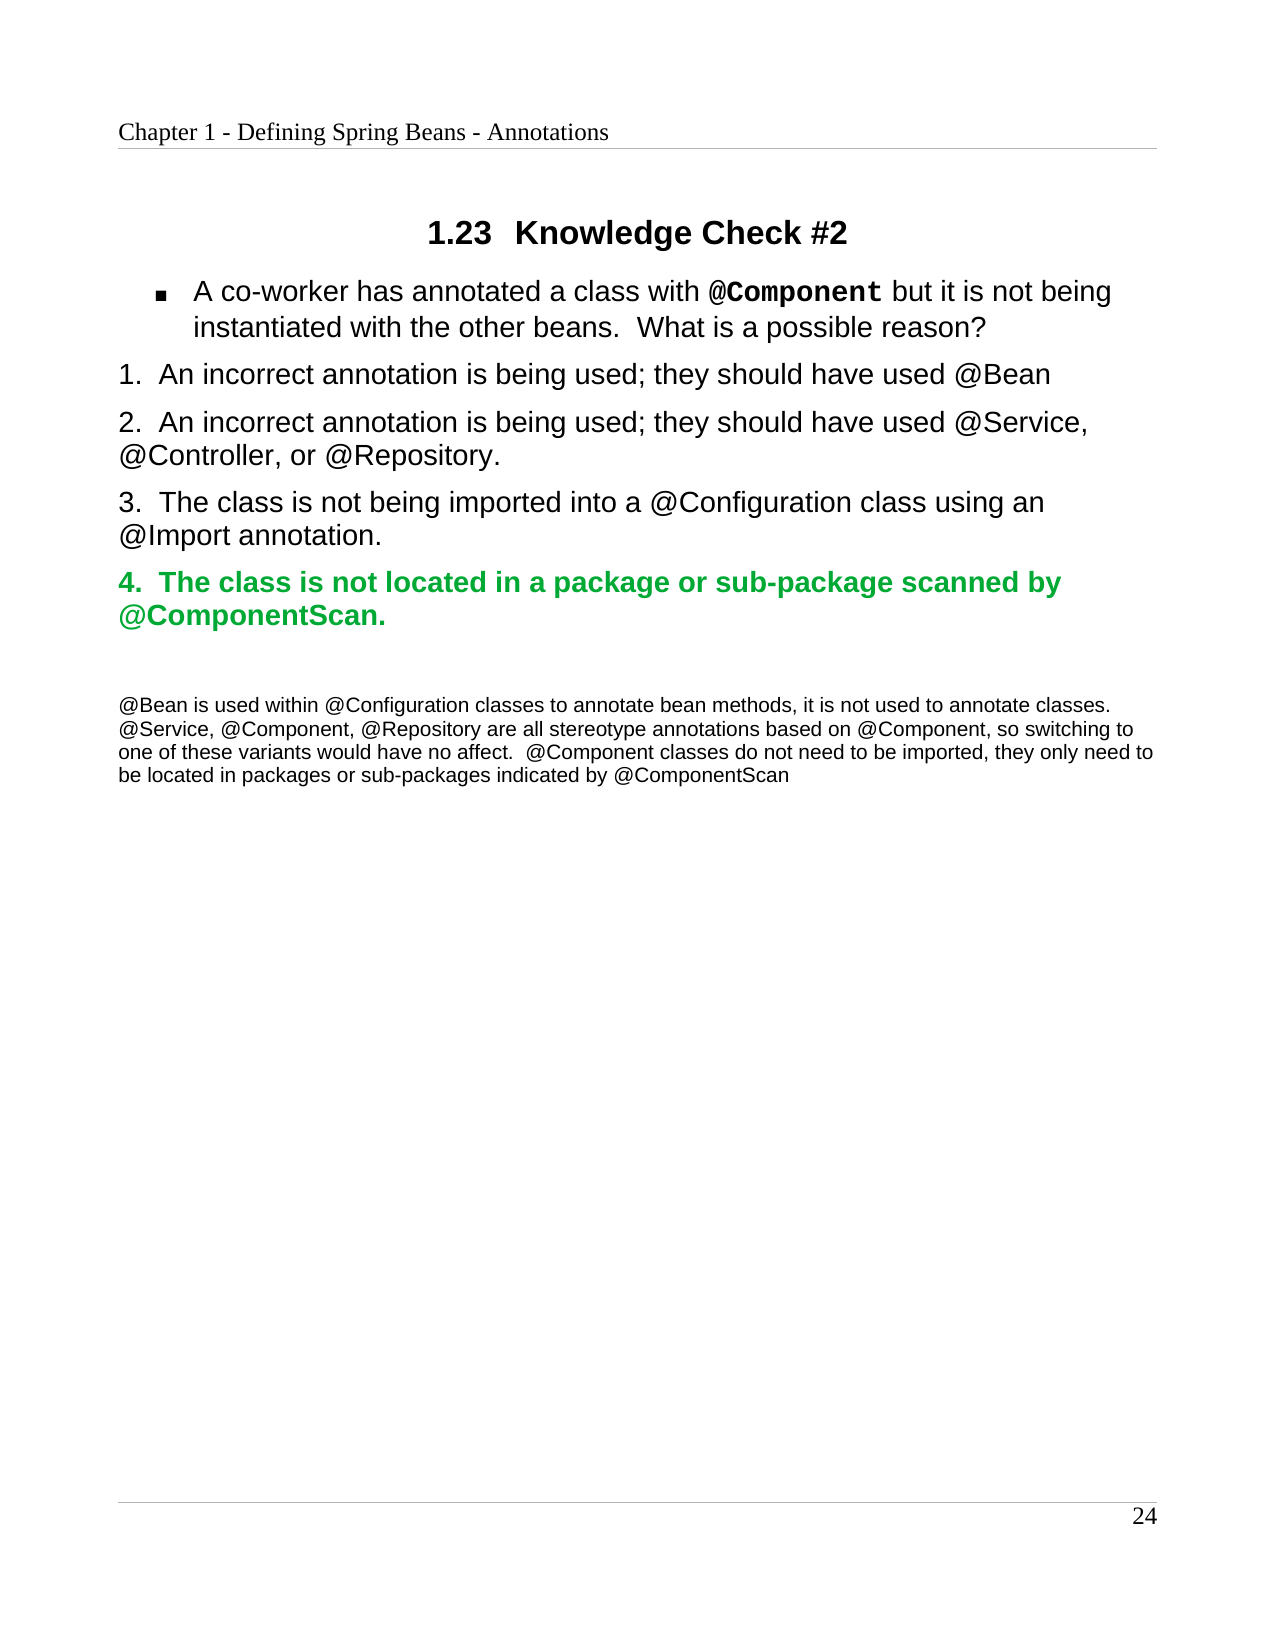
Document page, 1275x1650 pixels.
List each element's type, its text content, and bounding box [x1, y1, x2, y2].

text 1. An incorrect annotation is being used; they should have used @Bean [118, 358, 1157, 391]
subtitle Knowledge Check #2 [118, 214, 1157, 251]
text 3. The class is not being imported into a @Configuration class using an @Import annotation. [118, 486, 1157, 551]
text 2. An incorrect annotation is being used; they should have used @Service, @Controller, or @Repository. [118, 406, 1157, 471]
list A co-worker has annotated a class with @Component but it is not being instantiated with the other beans. What is a possible reason? [156, 275, 1157, 343]
text @Bean is used within @Configuration classes to annotate bean methods, it is not used to annotate classes. @Service, @Component, @Repository are all stereotype annotations based on @Component, so switching to one of these variants would have no affect. @Component classes do not need to be imported, they only need to be located in packages or sub-packages indicated by @ComponentScan [118, 694, 1157, 787]
text 4. The class is not located in a package or sub-package scanned by @ComponentScan. [118, 566, 1157, 631]
